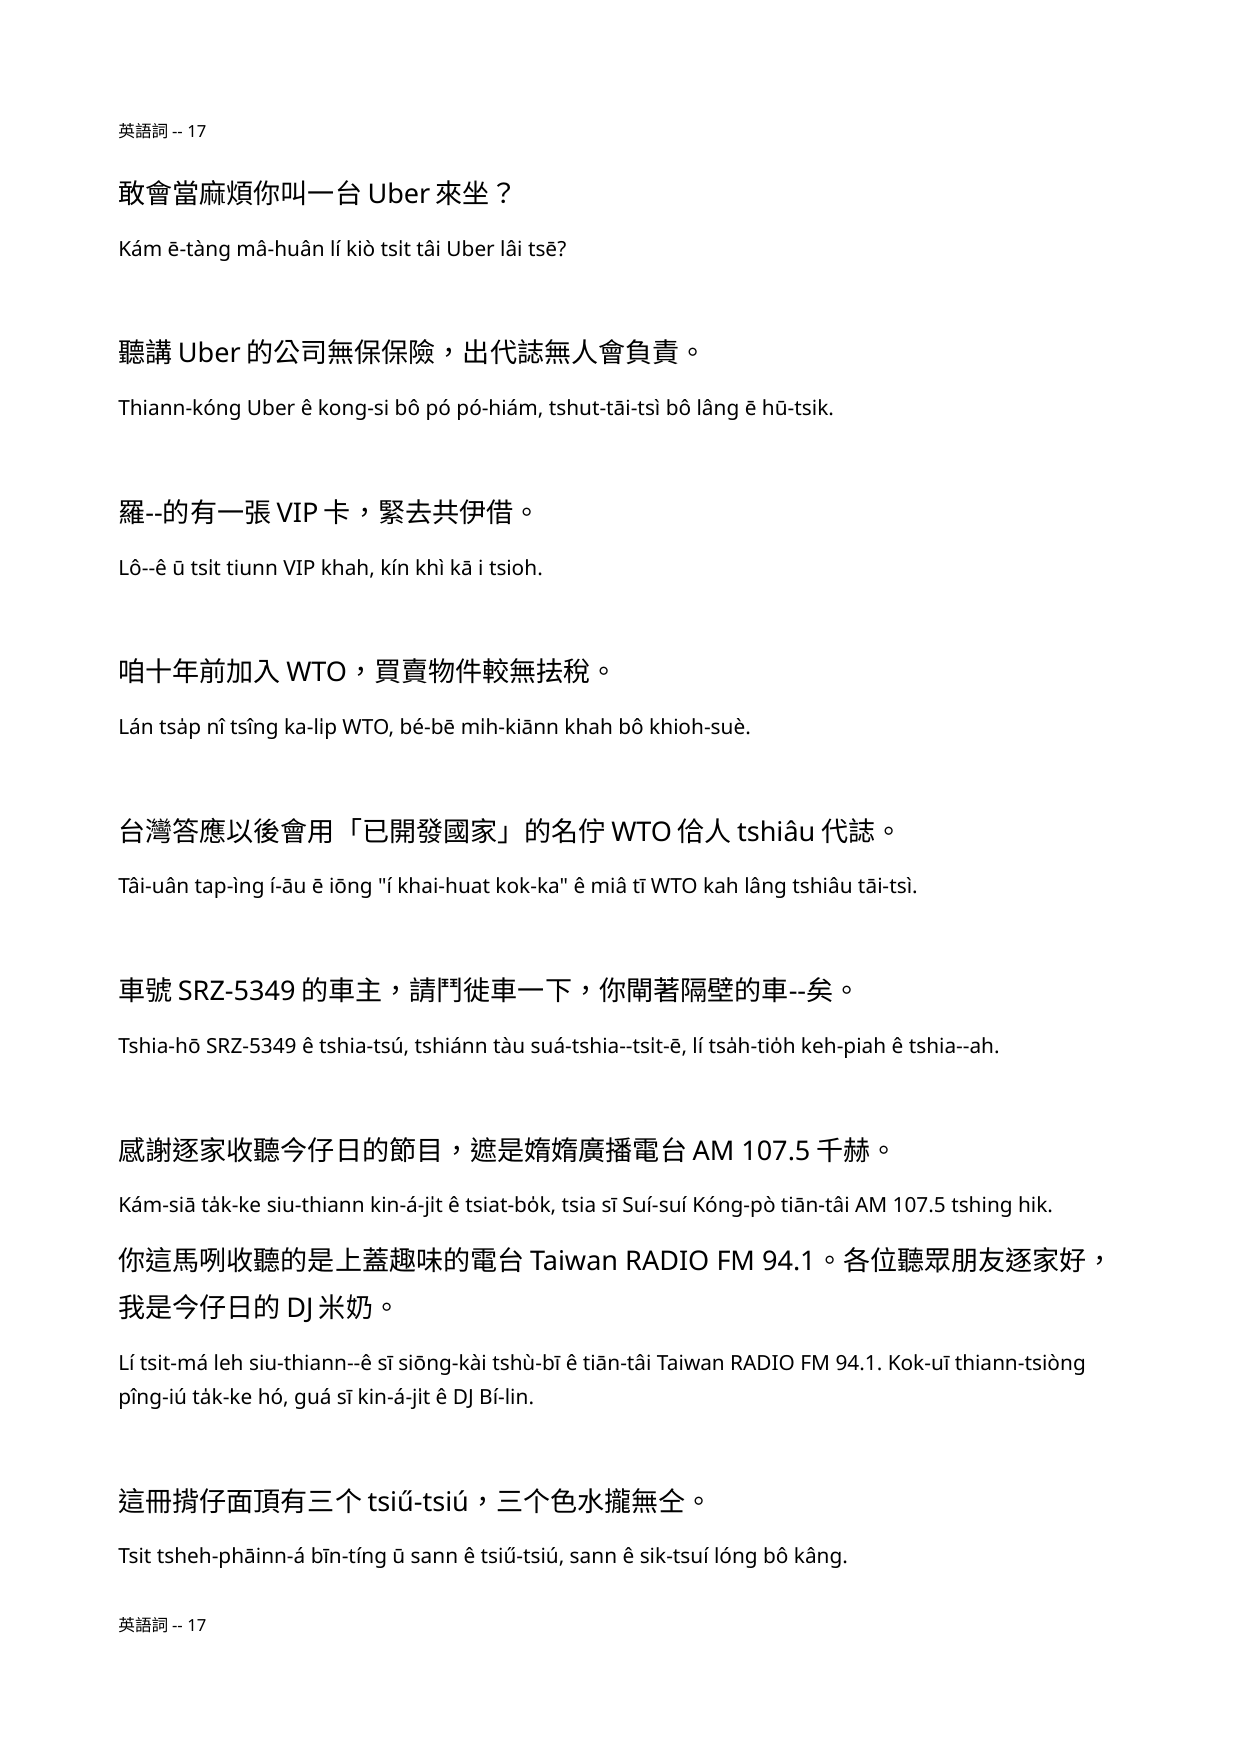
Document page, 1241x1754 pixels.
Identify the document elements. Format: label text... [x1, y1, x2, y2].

text Lí tsit-má leh siu-thiann--ê sī siōng-kài tshù-bī ê tiān-tâi Taiwan RADIO FM 94.1. Kok-uī thiann-tsiòng pîng-iú ta̍k-ke hó, guá sī kin-á-ji̍t ê DJ Bí-lin. [118, 1348, 1122, 1411]
text 敢會當麻煩你叫一台Uber來坐？ [118, 172, 1122, 211]
text 台灣答應以後會用「已開發國家」的名佇WTO佮人tshiâu代誌。 [118, 810, 1122, 849]
text Tâi-uân tap-ìng í-āu ē iōng "í khai-huat kok-ka" ê miâ tī WTO kah lâng tshiâu tāi-tsì. [118, 872, 1122, 900]
text 感謝逐家收聽今仔日的節目，遮是媠媠廣播電台AM 107.5千赫。 [118, 1129, 1122, 1168]
text Lô--ê ū tsi̍t tiunn VIP khah, kín khì kā i tsioh. [118, 553, 1122, 581]
text Lán tsa̍p nî tsîng ka-li̍p WTO, bé-bē mi̍h-kiānn khah bô khioh-suè. [118, 712, 1122, 741]
text 聽講Uber的公司無保保險，出代誌無人會負責。 [118, 331, 1122, 371]
text Kám-siā ta̍k-ke siu-thiann kin-á-ji̍t ê tsiat-bo̍k, tsia sī Suí-suí Kóng-pò tiān-tâi AM 107.5 tshing hik. [118, 1191, 1122, 1219]
text 這冊揹仔面頂有三个tsiű-tsiú，三个色水攏無仝。 [118, 1480, 1122, 1519]
text Kám ē-tàng mâ-huân lí kiò tsi̍t tâi Uber lâi tsē? [118, 234, 1122, 262]
text Thiann-kóng Uber ê kong-si bô pó pó-hiám, tshut-tāi-tsì bô lâng ē hū-tsik. [118, 393, 1122, 422]
text 咱十年前加入WTO，買賣物件較無抾稅。 [118, 650, 1122, 690]
text 車號SRZ-5349的車主，請鬥徙車一下，你閘著隔壁的車--矣。 [118, 969, 1122, 1009]
text 你這馬咧收聽的是上蓋趣味的電台Taiwan RADIO FM 94.1。各位聽眾朋友逐家好，我是今仔日的DJ米奶。 [118, 1239, 1122, 1326]
text Tsit tsheh-phāinn-á bīn-tíng ū sann ê tsiű-tsiú, sann ê sik-tsuí lóng bô kâng. [118, 1542, 1122, 1570]
text 羅--的有一張VIP卡，緊去共伊借。 [118, 491, 1122, 530]
text Tshia-hō SRZ-5349 ê tshia-tsú, tshiánn tàu suá-tshia--tsi̍t-ē, lí tsa̍h-tio̍h keh-piah ê tshia--ah. [118, 1031, 1122, 1059]
